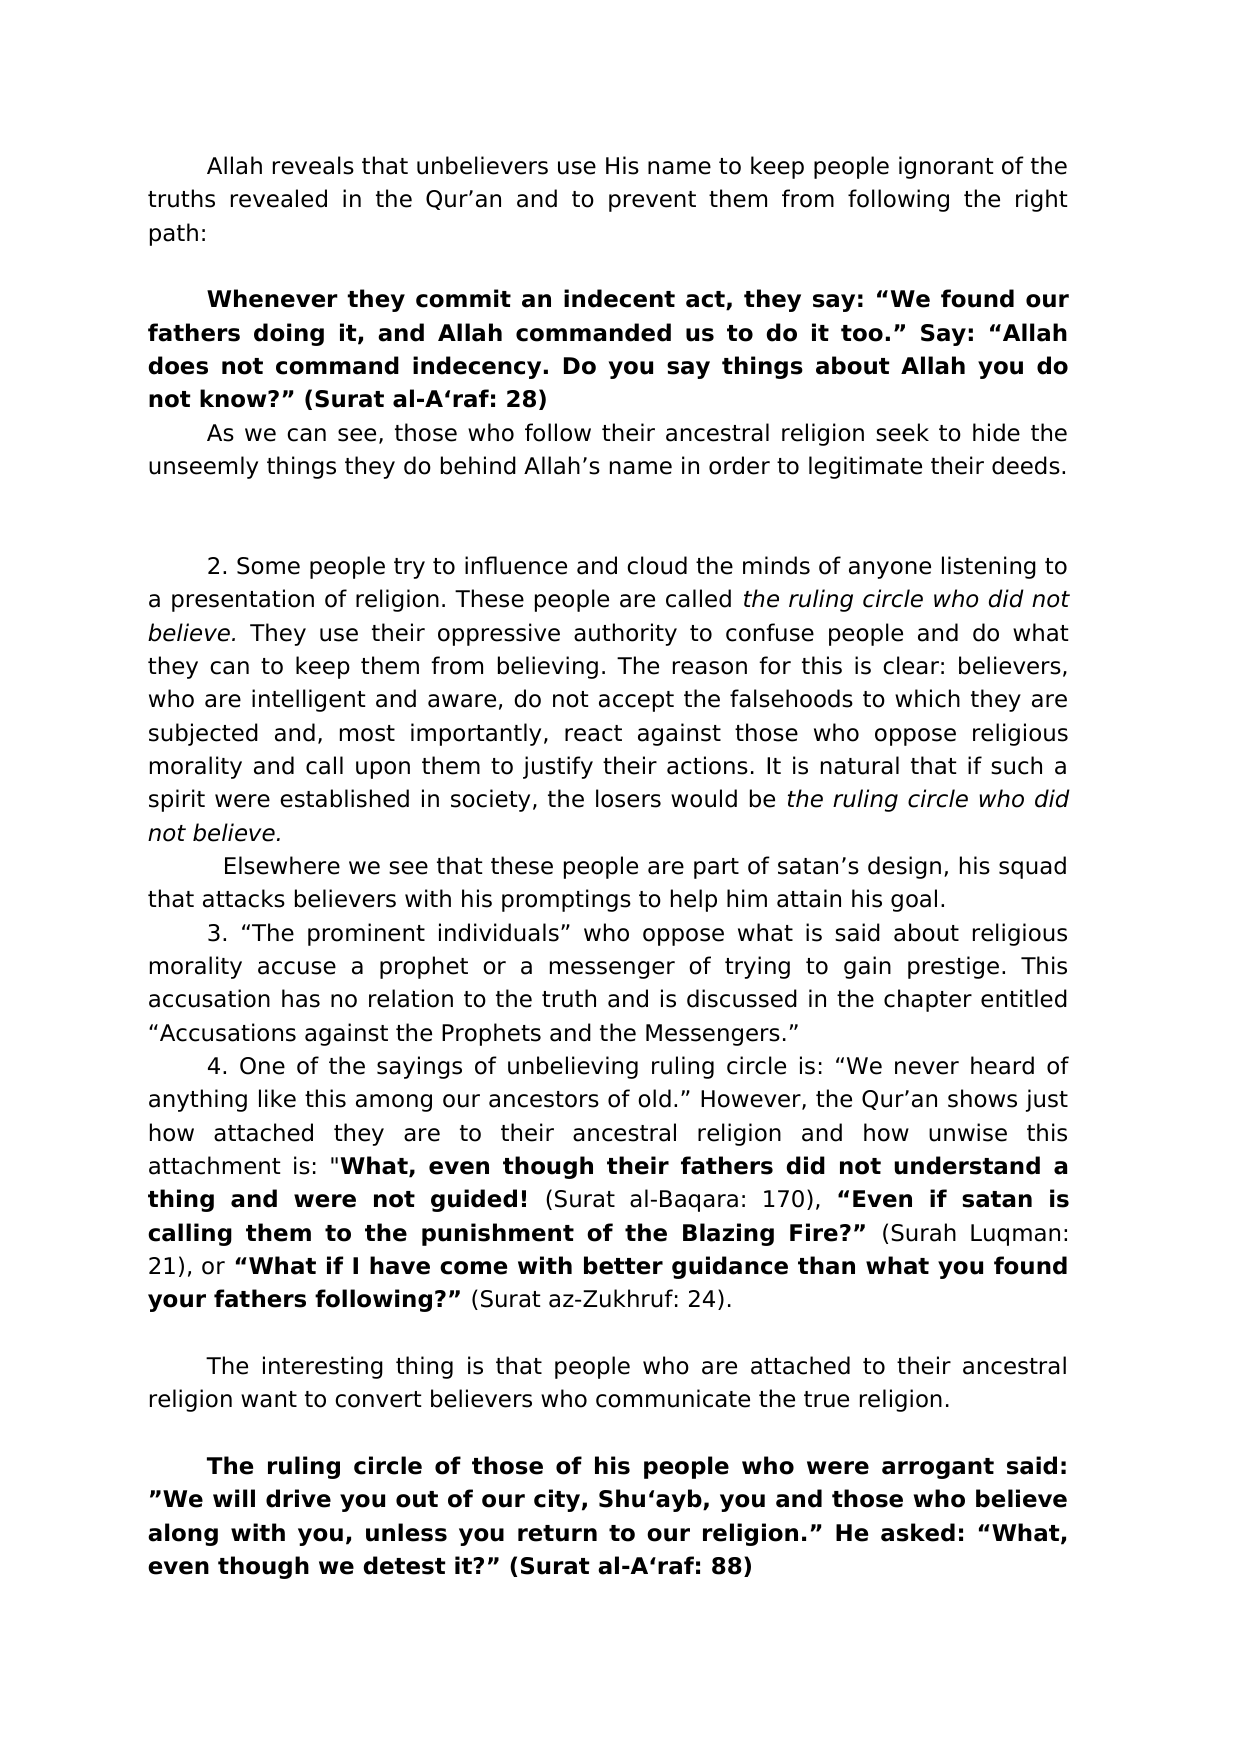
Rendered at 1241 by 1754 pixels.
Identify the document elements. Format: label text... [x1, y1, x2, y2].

text Elsewhere we see that these people are part of satan’s design, his squad that attacks believers with his promptings to help him attain his goal. [148, 848, 1070, 914]
text Whenever they commit an indecent act, they say: “We found our fathers doing it, and Allah commanded us to do it too.” Say: “Allah does not command indecency. Do you say things about Allah you do not know?” (Surat al-A‘raf: 28) [148, 281, 1070, 414]
text Allah reveals that unbelievers use His name to keep people ignorant of the truths revealed in the Qur’an and to prevent them from following the right path: [148, 148, 1070, 248]
text 2. Some people try to influence and cloud the minds of anyone listening to a presentation of religion. These people are called the ruling circle who did not believe. They use their oppressive authority to confuse people and do what they can to keep them from believing. The reason for this is clear: believers, who are intelligent and aware, do not accept the falsehoods to which they are subjected and, most importantly, react against those who oppose religious morality and call upon them to justify their actions. It is natural that if such a spirit were established in society, the losers would be the ruling circle who did not believe. [148, 548, 1070, 848]
text The interesting thing is that people who are attached to their ancestral religion want to convert believers who communicate the true religion. [148, 1348, 1070, 1414]
text 4. One of the sayings of unbelieving ruling circle is: “We never heard of anything like this among our ancestors of old.” However, the Qur’an shows just how attached they are to their ancestral religion and how unwise this attachment is: "What, even though their fathers did not understand a thing and were not guided! (Surat al-Baqara: 170), “Even if satan is calling them to the punishment of the Blazing Fire?” (Surah Luqman: 21), or “What if I have come with better guidance than what you found your fathers following?” (Surat az-Zukhruf: 24). [148, 1048, 1070, 1314]
text The ruling circle of those of his people who were arrogant said: ”We will drive you out of our city, Shu‘ayb, you and those who believe along with you, unless you return to our religion.” He asked: “What, even though we detest it?” (Surat al-A‘raf: 88) [148, 1448, 1070, 1581]
text As we can see, those who follow their ancestral religion seek to hide the unseemly things they do behind Allah’s name in order to legitimate their deeds. [148, 414, 1070, 514]
text 3. “The prominent individuals” who oppose what is said about religious morality accuse a prophet or a messenger of trying to gain prestige. This accusation has no relation to the truth and is discussed in the chapter entitled “Accusations against the Prophets and the Messengers.” [148, 914, 1070, 1048]
